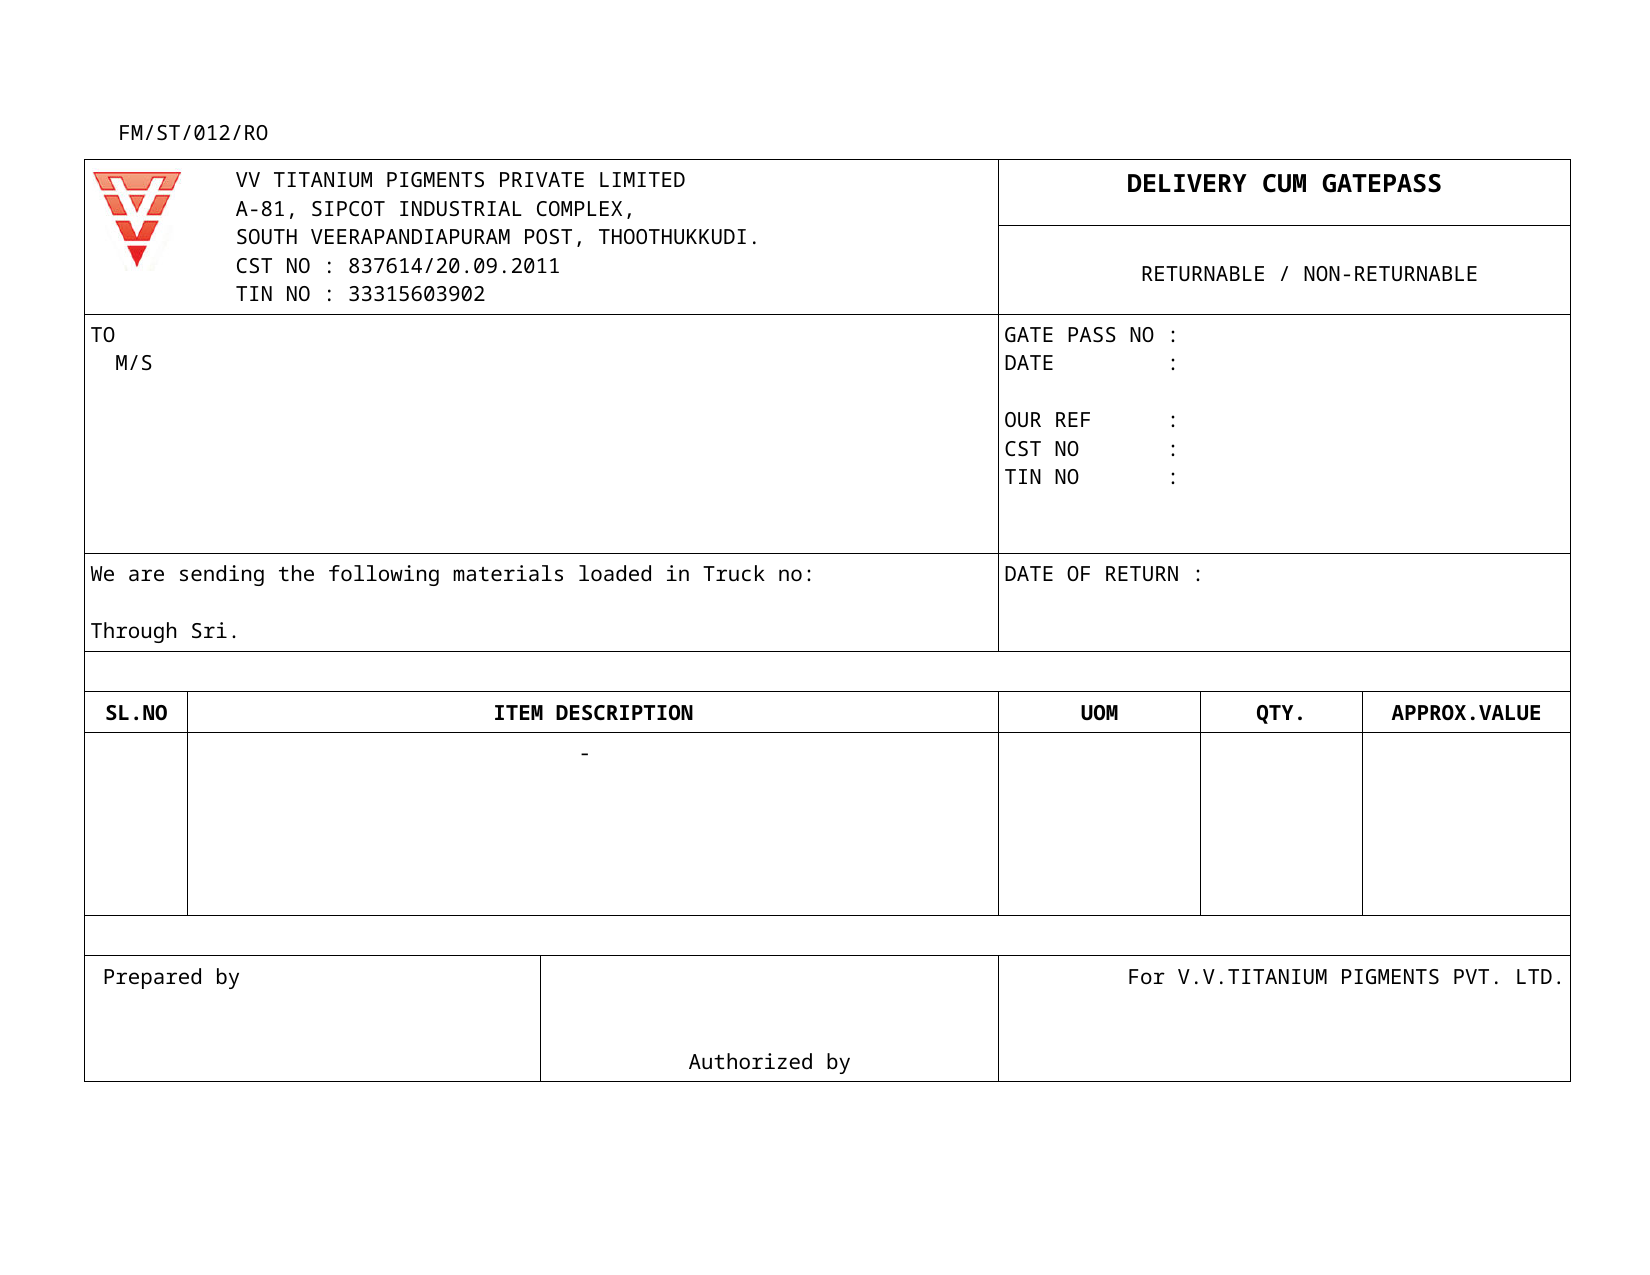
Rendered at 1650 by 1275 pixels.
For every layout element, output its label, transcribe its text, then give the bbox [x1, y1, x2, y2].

picture [92, 168, 182, 271]
table_header DELIVERY CUM GATEPASS [999, 160, 1570, 225]
table_header VV TITANIUM PIGMENTS PRIVATE LIMITED A-81, SIPCOT INDUSTRIAL COMPLEX, SOUTH VEERAPANDIAPURAM POST, THOOTHUKKUDI. CST NO : 837614/20.09.2011 TIN NO : 33315603902 [230, 160, 998, 313]
table_cell For V.V.TITANIUM PIGMENTS PVT. LTD. [999, 956, 1570, 1081]
table_header [85, 160, 230, 313]
table_cell <get_approx_value(o.grn_id.purchase_id, line.product_id, line.product_qty) or 0> [1363, 733, 1570, 915]
table_cell Authorized by [541, 956, 998, 1081]
table_cell APPROX.VALUE [1363, 692, 1570, 732]
table_cell UOM [999, 692, 1200, 732]
table_cell SL.NO [85, 692, 187, 732]
table_cell RETURNABLE / NON-RETURNABLE [999, 226, 1570, 313]
table_cell DATE OF RETURN : <get_datetime(o.gate_date_time) or ''> [999, 554, 1570, 651]
table_cell <line.product_id.default_code or ''>-<line.product_id.name_template or ''> [188, 733, 998, 915]
table_cell <for each="line in o.gate_out_pass_line"> [85, 652, 1570, 691]
table_cell <line.uom_po_id.name or ''> [999, 733, 1200, 915]
text FM/ST/012/RO [118, 118, 1532, 147]
table_cell </for> [85, 916, 1570, 955]
table_cell GATE PASS NO : <o.name or ''> DATE : <get_datetime(o.gate_date_time) or ''> OUR REF : CST NO : <o.supplier_id.cst or ''> TIN NO : <o.supplier_id.tin or ''> [999, 315, 1570, 553]
table_cell <get_iamt(line.product_qty) or 0> [1201, 733, 1362, 915]
table_cell We are sending the following materials loaded in Truck no: Through Sri. [85, 554, 998, 651]
table_cell QTY. [1201, 692, 1362, 732]
table_cell TO M/S <(o.supplier_id and o.supplier_id.name or '').upper()> <(o.supplier_id and o.supplier_id.street or '').upper()> <(o.supplier_id and o.supplier_id.street2 or '').upper()> <(o.supplier_id and o.supplier_id.city or '').upper()> <(o.supplier_id and o.supplier_id.state_id.name or '').upper()> <(o.supplier_id and o.supplier_id.zip or '').upper()> <(o.supplier_id and o.supplier_id.country_id.name or '').upper()> [85, 315, 998, 553]
table_cell Prepared by [85, 956, 540, 1081]
table_cell ITEM DESCRIPTION [188, 692, 998, 732]
table_cell <o.gate_out_pass_line.index(line)+1> [85, 733, 187, 915]
